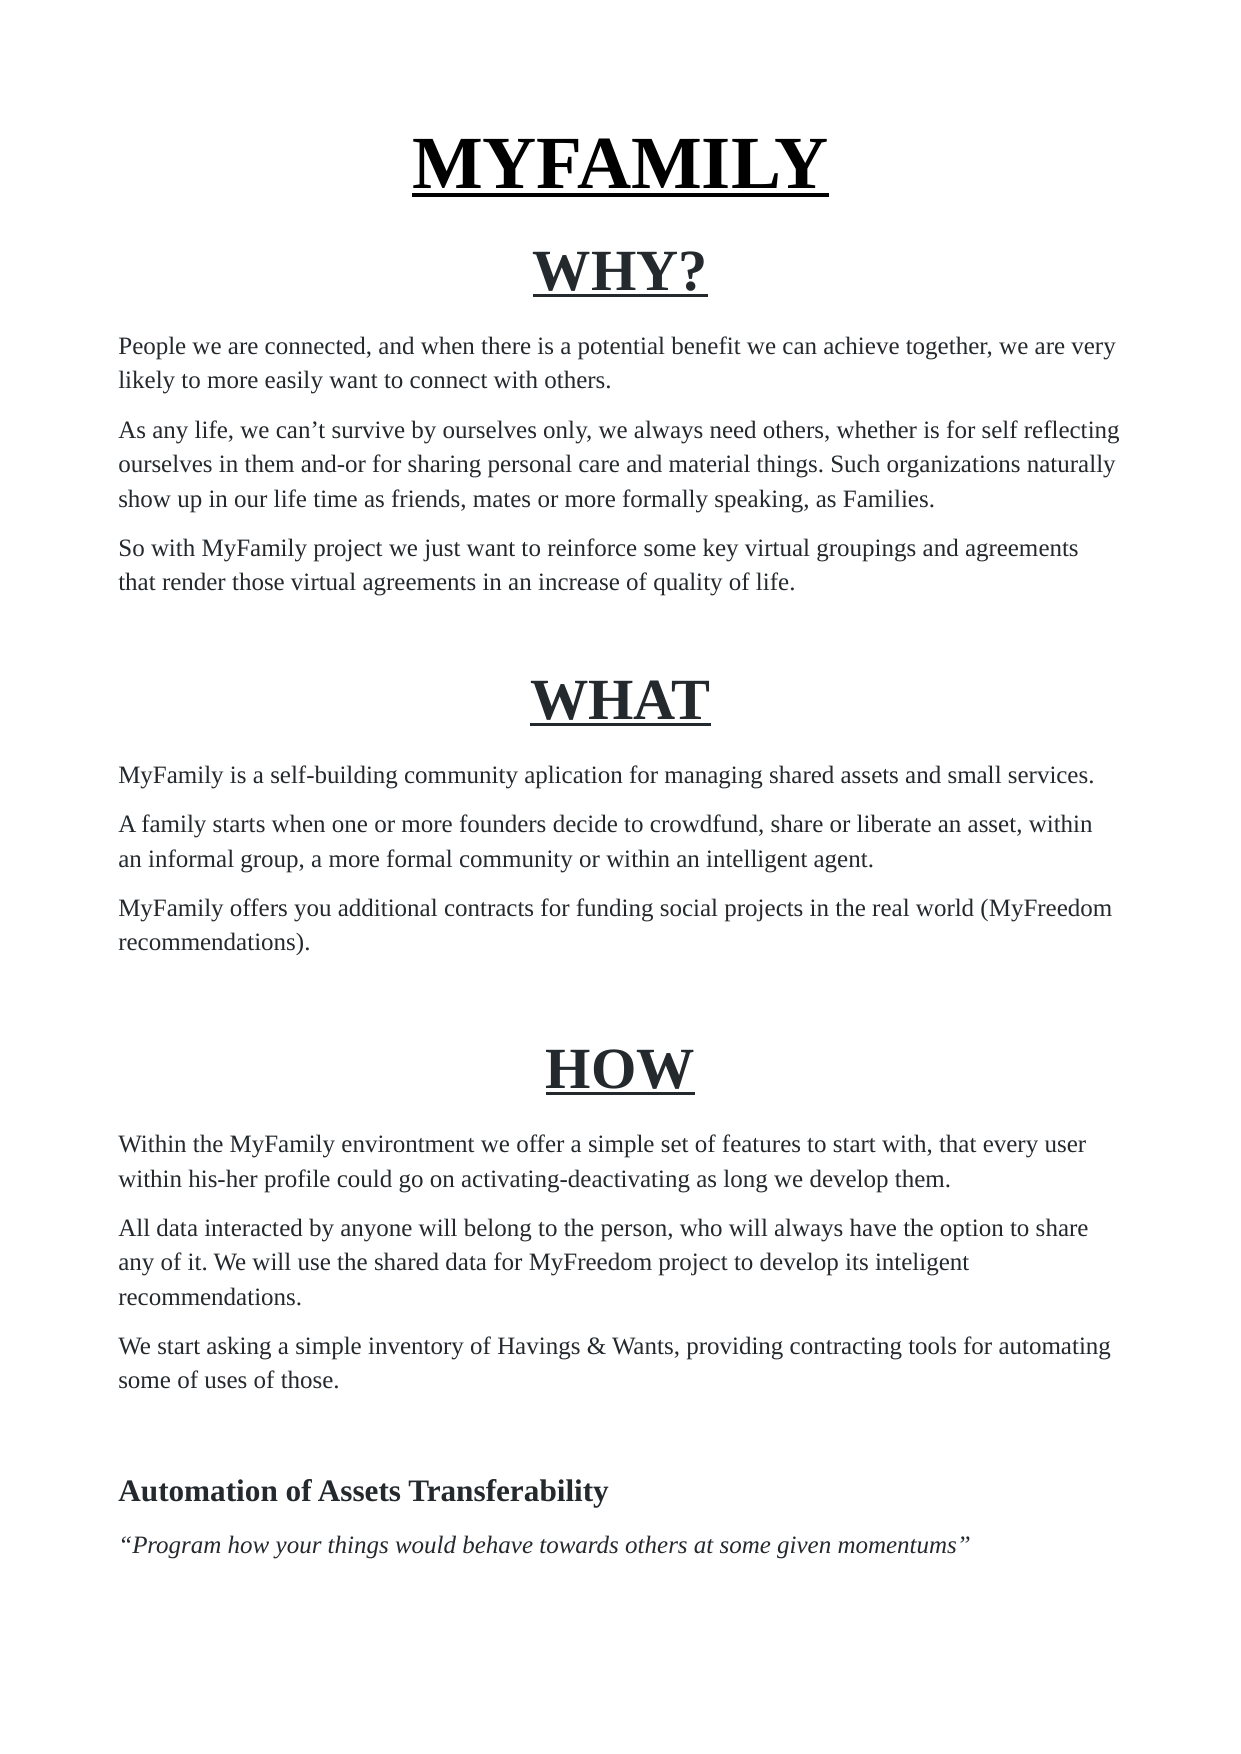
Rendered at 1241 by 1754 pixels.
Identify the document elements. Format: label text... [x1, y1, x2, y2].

text We start asking a simple inventory of Havings & Wants, providing contracting tools for automating some of uses of those. [118, 1331, 1122, 1394]
text All data interacted by anyone will belong to the person, who will always have the option to share any of it. We will use the shared data for MyFreedom project to develop its inteligent recommendations. [118, 1213, 1122, 1310]
text “Program how your things would behave towards others at some given momentums” [118, 1530, 1122, 1558]
text Within the MyFamily environtment we offer a simple set of features to start with, that every user within his-her profile could go on activating-deactivating as long we develop them. [118, 1129, 1122, 1192]
text As any life, we can’t survive by ourselves only, we always need others, whether is for self reflecting ourselves in them and-or for sharing personal care and material things. Such organizations naturally show up in our life time as friends, mates or more formally speaking, as Families. [118, 415, 1122, 512]
text So with MyFamily project we just want to reinforce some key virtual groupings and agreements that render those virtual agreements in an increase of quality of life. [118, 533, 1122, 596]
text MYFAMILY [118, 118, 1122, 204]
text People we are connected, and when there is a potential benefit we can achieve together, we are very likely to more easily want to connect with others. [118, 331, 1122, 394]
text WHAT [118, 665, 1122, 732]
text WHY? [118, 236, 1122, 303]
text HOW [118, 1034, 1122, 1101]
text Automation of Assets Transferability [118, 1472, 1122, 1508]
text MyFamily is a self-building community aplication for managing shared assets and small services. [118, 760, 1122, 789]
text MyFamily offers you additional contracts for funding social projects in the real world (MyFreedom recommendations). [118, 893, 1122, 956]
text A family starts when one or more founders decide to crowdfund, share or liberate an asset, within an informal group, a more formal community or within an intelligent agent. [118, 809, 1122, 873]
